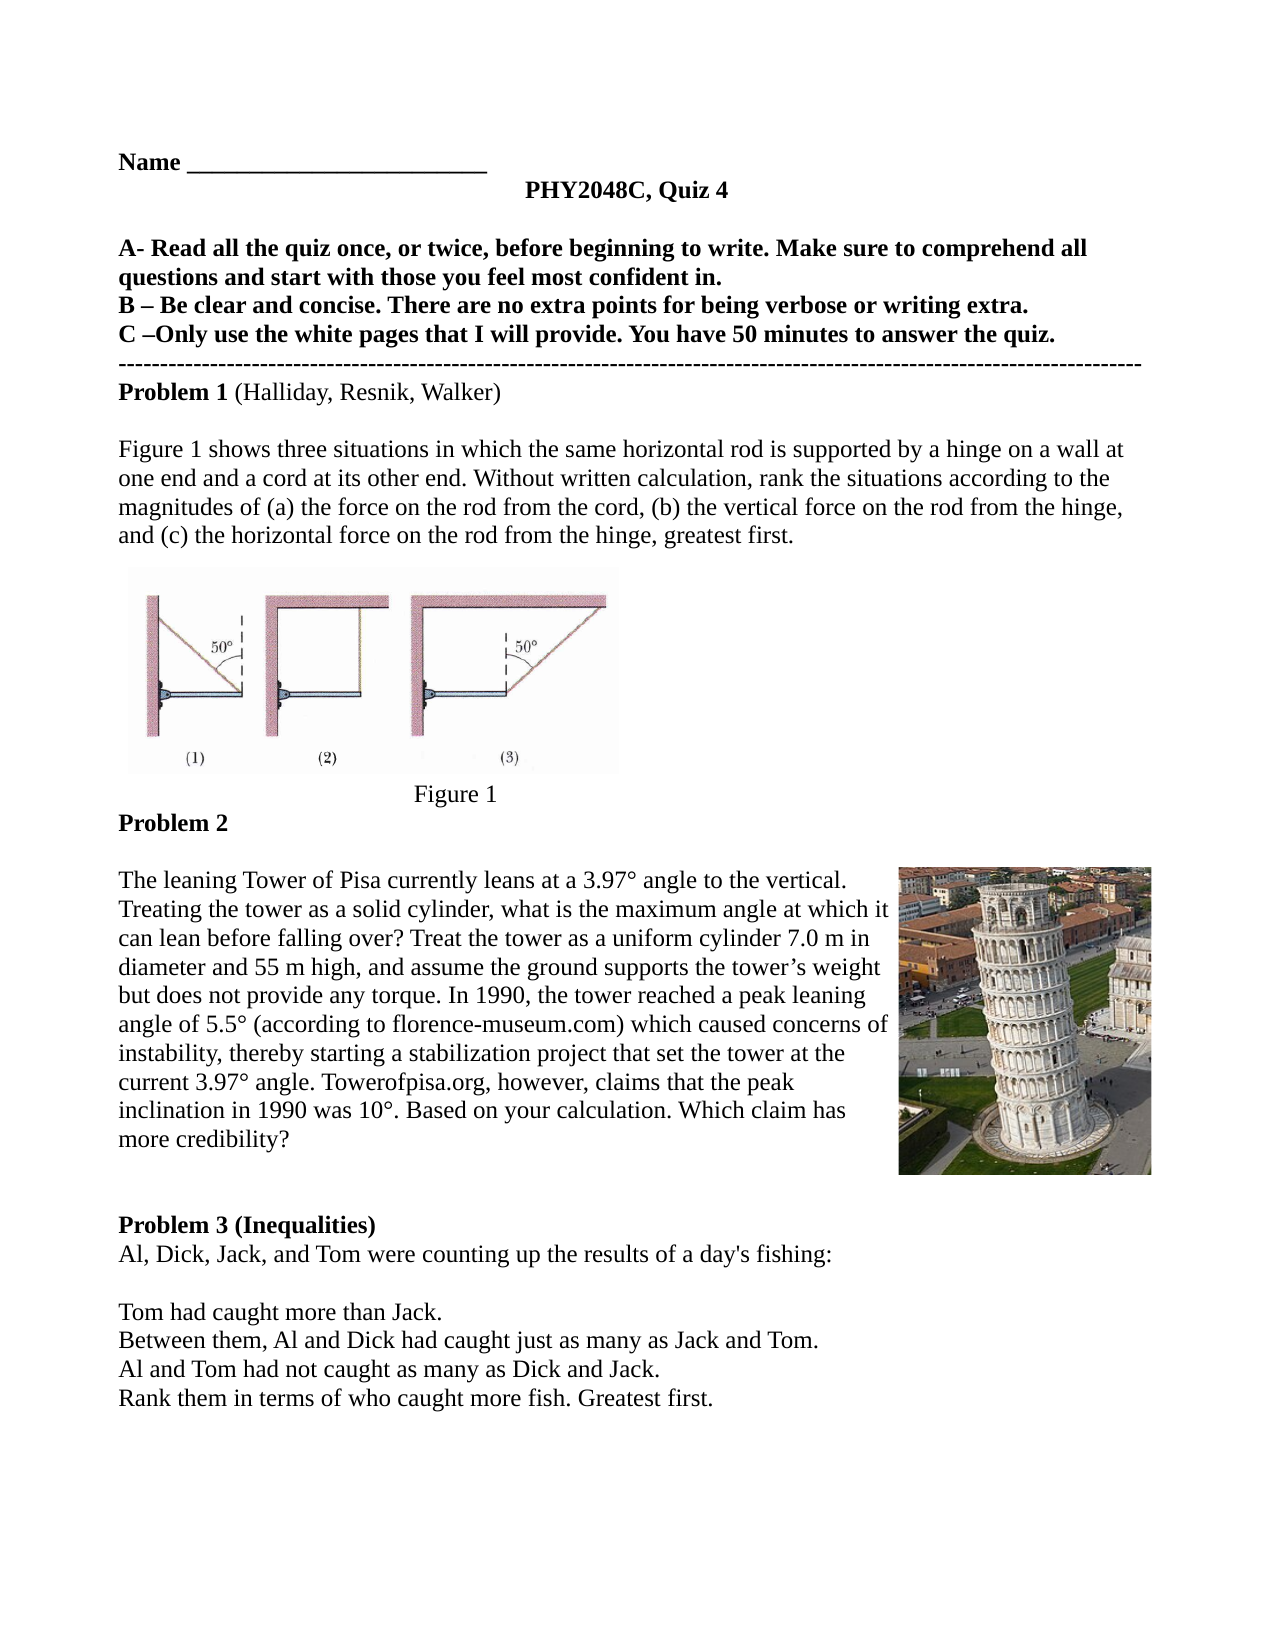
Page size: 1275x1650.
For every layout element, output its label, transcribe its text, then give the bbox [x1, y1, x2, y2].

text Between them, Al and Dick had caught just as many as Jack and Tom. [118, 1326, 1157, 1354]
text Problem 2 [118, 808, 1157, 837]
text A- Read all the quiz once, or twice, before beginning to write. Make sure to comprehend all questions and start with those you feel most confident in. [118, 233, 1157, 291]
text Rank them in terms of who caught more fish. Greatest first. [118, 1383, 1157, 1412]
text --------------------------------------------------------------------------------------------------------------------------- [118, 348, 1157, 377]
text Al and Tom had not caught as many as Dick and Jack. [118, 1354, 1157, 1383]
text Tom had caught more than Jack. [118, 1297, 1157, 1326]
text Problem 1 (Halliday, Resnik, Walker) [118, 377, 1157, 406]
text C –Only use the white pages that I will provide. You have 50 minutes to answer the quiz. [118, 319, 1157, 348]
text Problem 3 (Inequalities) [118, 1211, 1157, 1239]
text Figure 1 shows three situations in which the same horizontal rod is supported by a hinge on a wall at one end and a cord at its other end. Without written calculation, rank the situations according to the magnitudes of (a) the force on the rod from the cord, (b) the vertical force on the rod from the hinge, and (c) the horizontal force on the rod from the hinge, greatest first. [118, 434, 1157, 549]
text Al, Dick, Jack, and Tom were counting up the results of a day's fishing: [118, 1239, 1157, 1268]
text Figure 1 [118, 779, 1157, 808]
text PHY2048C, Quiz 4 [118, 176, 1157, 204]
text B – Be clear and concise. There are no extra points for being verbose or writing extra. [118, 291, 1157, 319]
text The leaning Tower of Pisa currently leans at a 3.97° angle to the vertical. Treating the tower as a solid cylinder, what is the maximum angle at which it can lean before falling over? Treat the tower as a uniform cylinder 7.0 m in diameter and 55 m high, and assume the ground supports the tower’s weight but does not provide any torque. In 1990, the tower reached a peak leaning angle of 5.5° (according to florence-museum.com) which caused concerns of instability, thereby starting a stabilization project that set the tower at the current 3.97° angle. Towerofpisa.org, however, claims that the peak inclination in 1990 was 10°. Based on your calculation. Which claim has more credibility? [118, 866, 1157, 1153]
text Name ________________________ [118, 147, 1157, 176]
